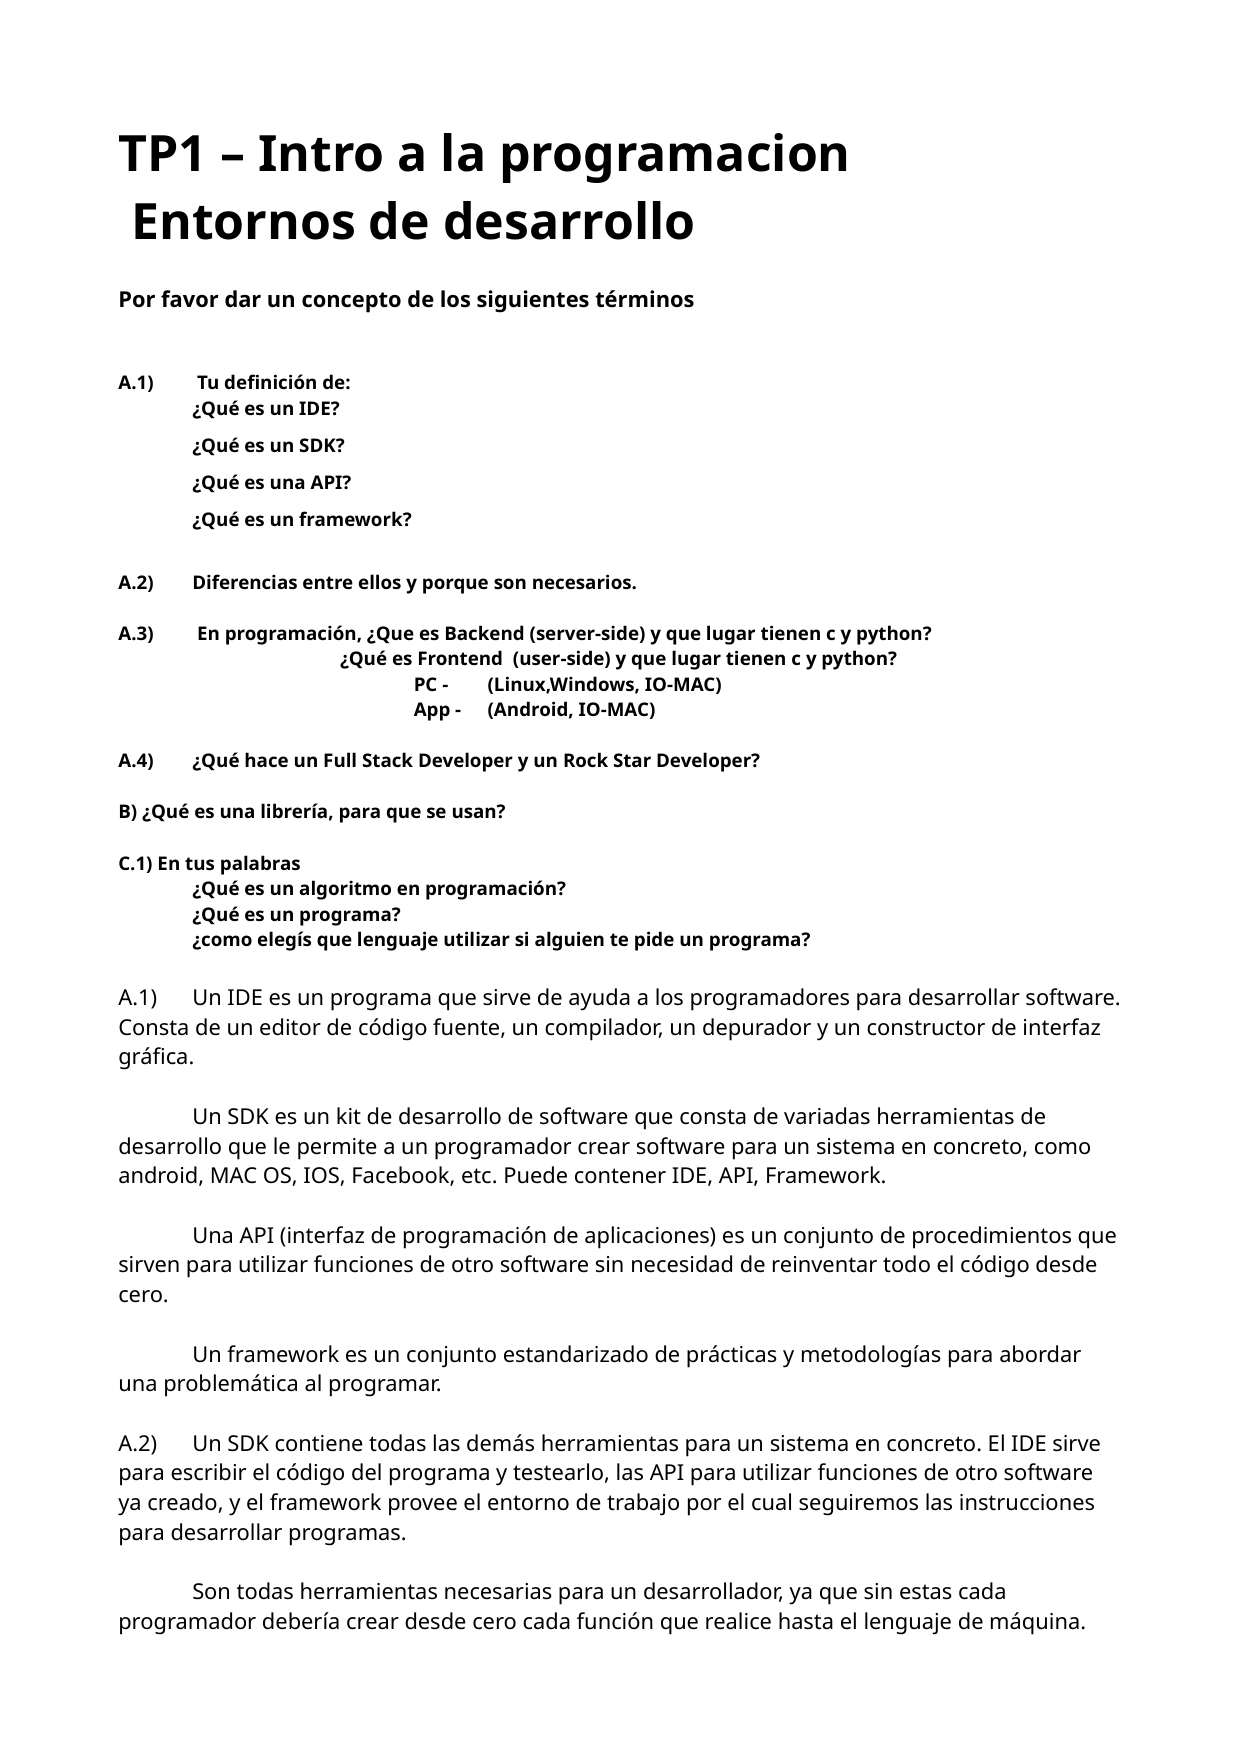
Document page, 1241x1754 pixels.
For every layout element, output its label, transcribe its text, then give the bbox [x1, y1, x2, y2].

text Por favor dar un concepto de los siguientes términos [118, 284, 1122, 314]
text Una API (interfaz de programación de aplicaciones) es un conjunto de procedimientos que sirven para utilizar funciones de otro software sin necesidad de reinventar todo el código desde cero. [118, 1220, 1122, 1309]
text ¿Qué es un SDK? [192, 432, 1122, 457]
text ¿Qué es Frontend (user-side) y que lugar tienen c y python? [118, 646, 1122, 671]
text Son todas herramientas necesarias para un desarrollador, ya que sin estas cada programador debería crear desde cero cada función que realice hasta el lenguaje de máquina. [118, 1576, 1122, 1636]
text ¿Qué es un framework? [192, 506, 1122, 532]
text ¿Qué es un programa? [192, 901, 1122, 926]
text Un SDK es un kit de desarrollo de software que consta de variadas herramientas de desarrollo que le permite a un programador crear software para un sistema en concreto, como android, MAC OS, IOS, Facebook, etc. Puede contener IDE, API, Framework. [118, 1101, 1122, 1190]
text ¿Qué es un IDE? [192, 395, 1122, 420]
text TP1 – Intro a la programacion [118, 118, 1122, 186]
text A.3) En programación, ¿Que es Backend (server-side) y que lugar tienen c y python? [118, 594, 1122, 646]
text PC - (Linux,Windows, IO-MAC) [118, 671, 1122, 697]
text Entornos de desarrollo [118, 186, 1122, 254]
text A.2) Un SDK contiene todas las demás herramientas para un sistema en concreto. El IDE sirve para escribir el código del programa y testearlo, las API para utilizar funciones de otro software ya creado, y el framework provee el entorno de trabajo por el cual seguiremos las instrucciones para desarrollar programas. [118, 1428, 1122, 1547]
text B) ¿Qué es una librería, para que se usan? [118, 799, 1122, 824]
text C.1) En tus palabras [118, 850, 1122, 875]
text A.1) Un IDE es un programa que sirve de ayuda a los programadores para desarrollar software. Consta de un editor de código fuente, un compilador, un depurador y un constructor de interfaz gráfica. [118, 982, 1122, 1071]
text Un framework es un conjunto estandarizado de prácticas y metodologías para abordar una problemática al programar. [118, 1338, 1122, 1398]
text A.4) ¿Qué hace un Full Stack Developer y un Rock Star Developer? [118, 748, 1122, 773]
text App - (Android, IO-MAC) [118, 697, 1122, 722]
text ¿Qué es una API? [192, 469, 1122, 495]
text ¿Qué es un algoritmo en programación? [192, 875, 1122, 901]
text ¿como elegís que lenguaje utilizar si alguien te pide un programa? [192, 926, 1122, 952]
text A.1) Tu definición de: [118, 369, 1122, 395]
text A.2) Diferencias entre ellos y porque son necesarios. [118, 543, 1122, 594]
